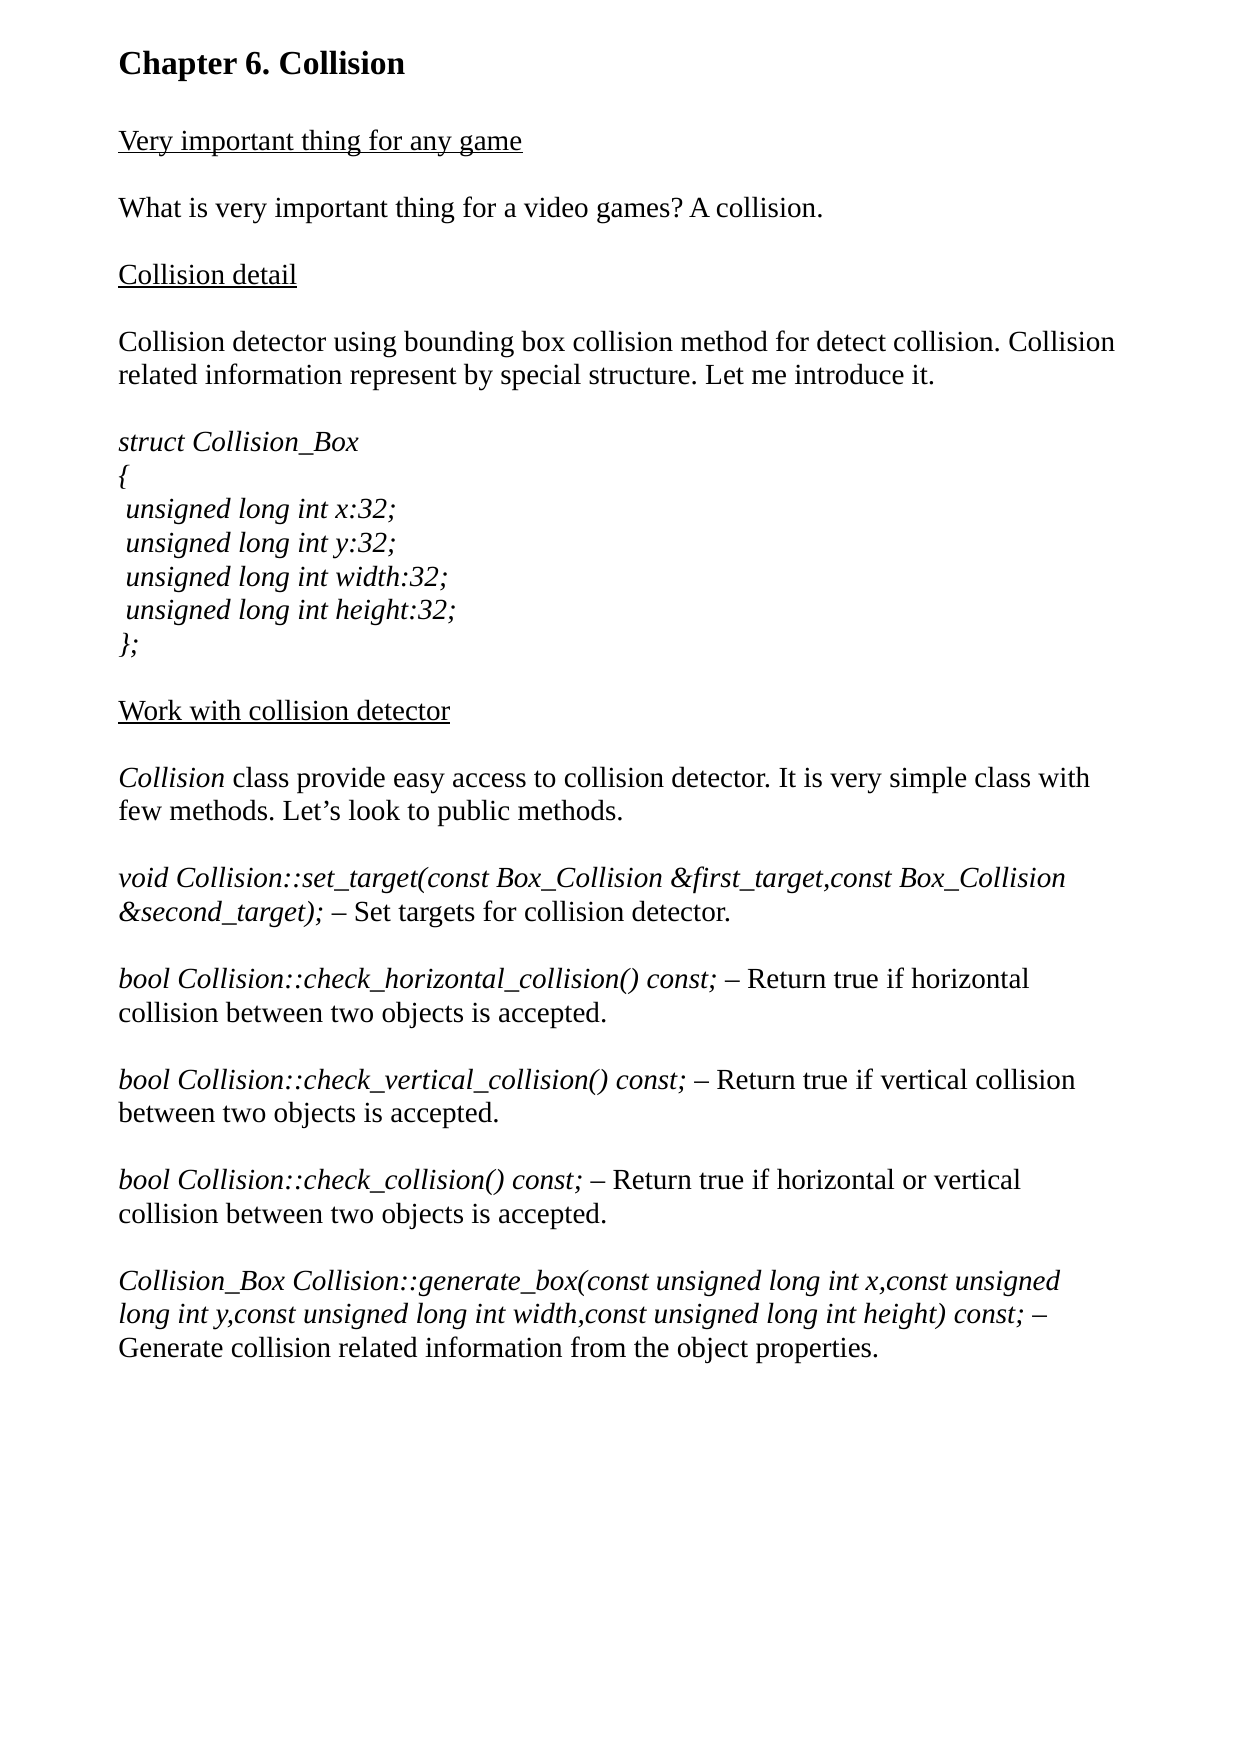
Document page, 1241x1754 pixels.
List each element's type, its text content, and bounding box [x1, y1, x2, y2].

text What is very important thing for a video games? A collision. [118, 190, 1122, 223]
text unsigned long int y:32; [118, 525, 1122, 559]
text void Collision::set_target(const Box_Collision &first_target,const Box_Collision &second_target); – Set targets for collision detector. [118, 861, 1122, 928]
subtitle Chapter 6. Collision [118, 43, 1122, 81]
text bool Collision::check_vertical_collision() const; – Return true if vertical collision between two objects is accepted. [118, 1062, 1122, 1129]
text struct Collision_Box [118, 424, 1122, 458]
text Collision class provide easy access to collision detector. It is very simple class with few methods. Let’s look to public methods. [118, 760, 1122, 827]
text Collision detector using bounding box collision method for detect collision. Collision related information represent by special structure. Let me introduce it. [118, 324, 1122, 391]
text Work with collision detector [118, 693, 1122, 726]
text { [118, 458, 1122, 492]
text Collision detail [118, 257, 1122, 290]
text unsigned long int x:32; [118, 492, 1122, 525]
text bool Collision::check_collision() const; – Return true if horizontal or vertical collision between two objects is accepted. [118, 1162, 1122, 1229]
text Very important thing for any game [118, 123, 1122, 156]
text bool Collision::check_horizontal_collision() const; – Return true if horizontal collision between two objects is accepted. [118, 961, 1122, 1028]
text unsigned long int height:32; [118, 592, 1122, 626]
text unsigned long int width:32; [118, 559, 1122, 592]
text }; [118, 626, 1122, 659]
text Collision_Box Collision::generate_box(const unsigned long int x,const unsigned long int y,const unsigned long int width,const unsigned long int height) const; – Generate collision related information from the object properties. [118, 1263, 1122, 1364]
